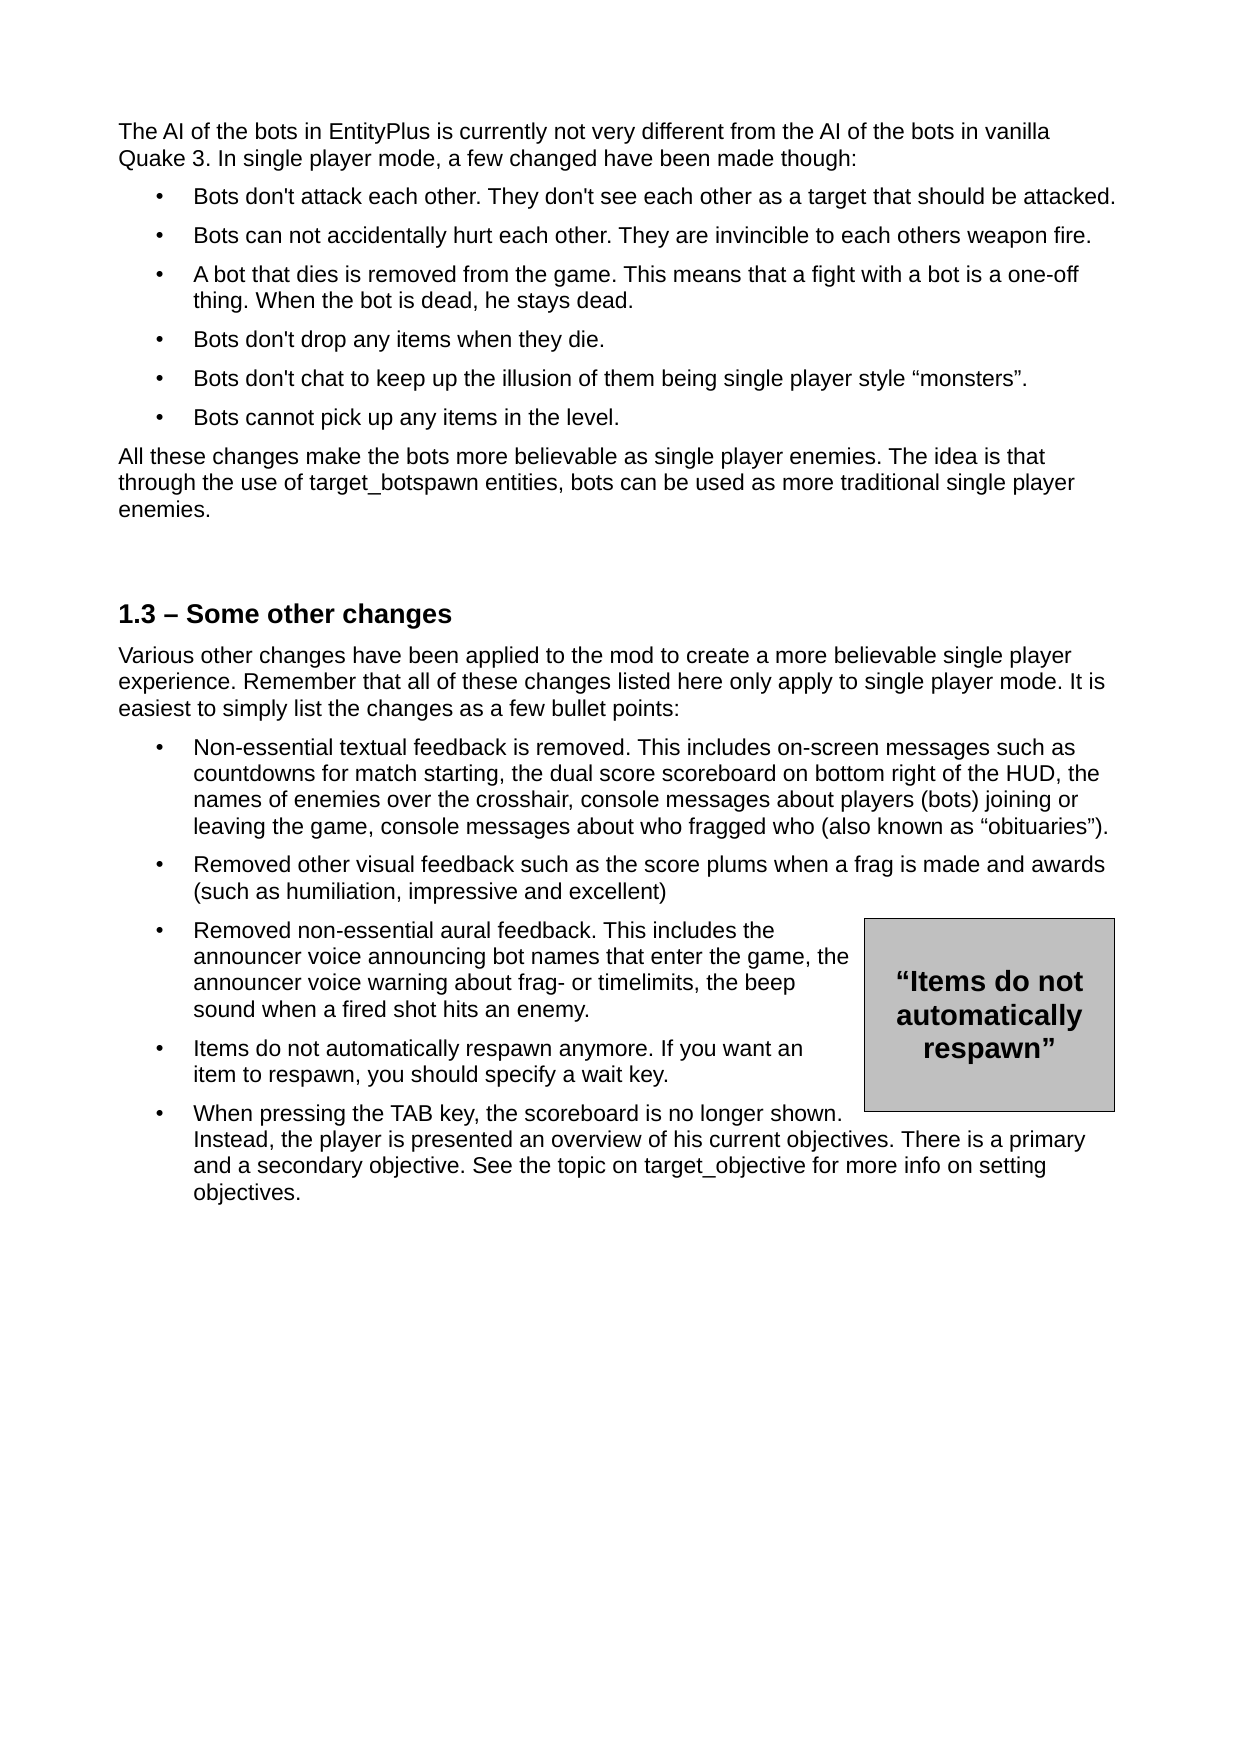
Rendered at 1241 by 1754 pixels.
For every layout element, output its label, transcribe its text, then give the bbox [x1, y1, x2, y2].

list Bots don't chat to keep up the illusion of them being single player style “monsters”. [156, 365, 1122, 391]
list Removed other visual feedback such as the score plums when a frag is made and awards (such as humiliation, impressive and excellent) [156, 851, 1122, 904]
list Items do not automatically respawn anymore. If you want an item to respawn, you should specify a wait key. [156, 1034, 864, 1087]
list Removed non-essential aural feedback. This includes the announcer voice announcing bot names that enter the game, the announcer voice warning about frag- or timelimits, the beep sound when a fired shot hits an enemy. [156, 917, 1122, 1022]
text Various other changes have been applied to the mod to create a more believable single player experience. Remember that all of these changes listed here only apply to single player mode. It is easiest to simply list the changes as a few bullet points: [118, 642, 1122, 721]
list Bots don't attack each other. They don't see each other as a target that should be attacked. [156, 183, 1122, 210]
list Bots don't drop any items when they die. [156, 326, 1122, 353]
list A bot that dies is removed from the game. This means that a fight with a bot is a one-off thing. When the bot is dead, he stays dead. [156, 261, 1122, 314]
list Bots can not accidentally hurt each other. They are invincible to each others weapon fire. [156, 222, 1122, 248]
text The AI of the bots in EntityPlus is currently not very different from the AI of the bots in vanilla Quake 3. In single player mode, a few changed have been made though: [118, 118, 1122, 171]
list When pressing the TAB key, the scoreboard is no longer shown. Instead, the player is presented an overview of his current objectives. There is a primary and a secondary objective. See the topic on target_objective for more info on setting objectives. [156, 1100, 1122, 1205]
list Non-essential textual feedback is removed. This includes on-screen messages such as countdowns for match starting, the dual score scoreboard on bottom right of the HUD, the names of enemies over the crosshair, console messages about players (bots) joining or leaving the game, console messages about who fragged who (also known as “obituaries”). [156, 733, 1122, 839]
text All these changes make the bots more believable as single player enemies. The idea is that through the use of target_botspawn entities, bots can be used as more traditional single player enemies. [118, 443, 1122, 522]
list Bots cannot pick up any items in the level. [156, 404, 1122, 430]
subtitle 1.3 – Some other changes [118, 598, 1122, 629]
